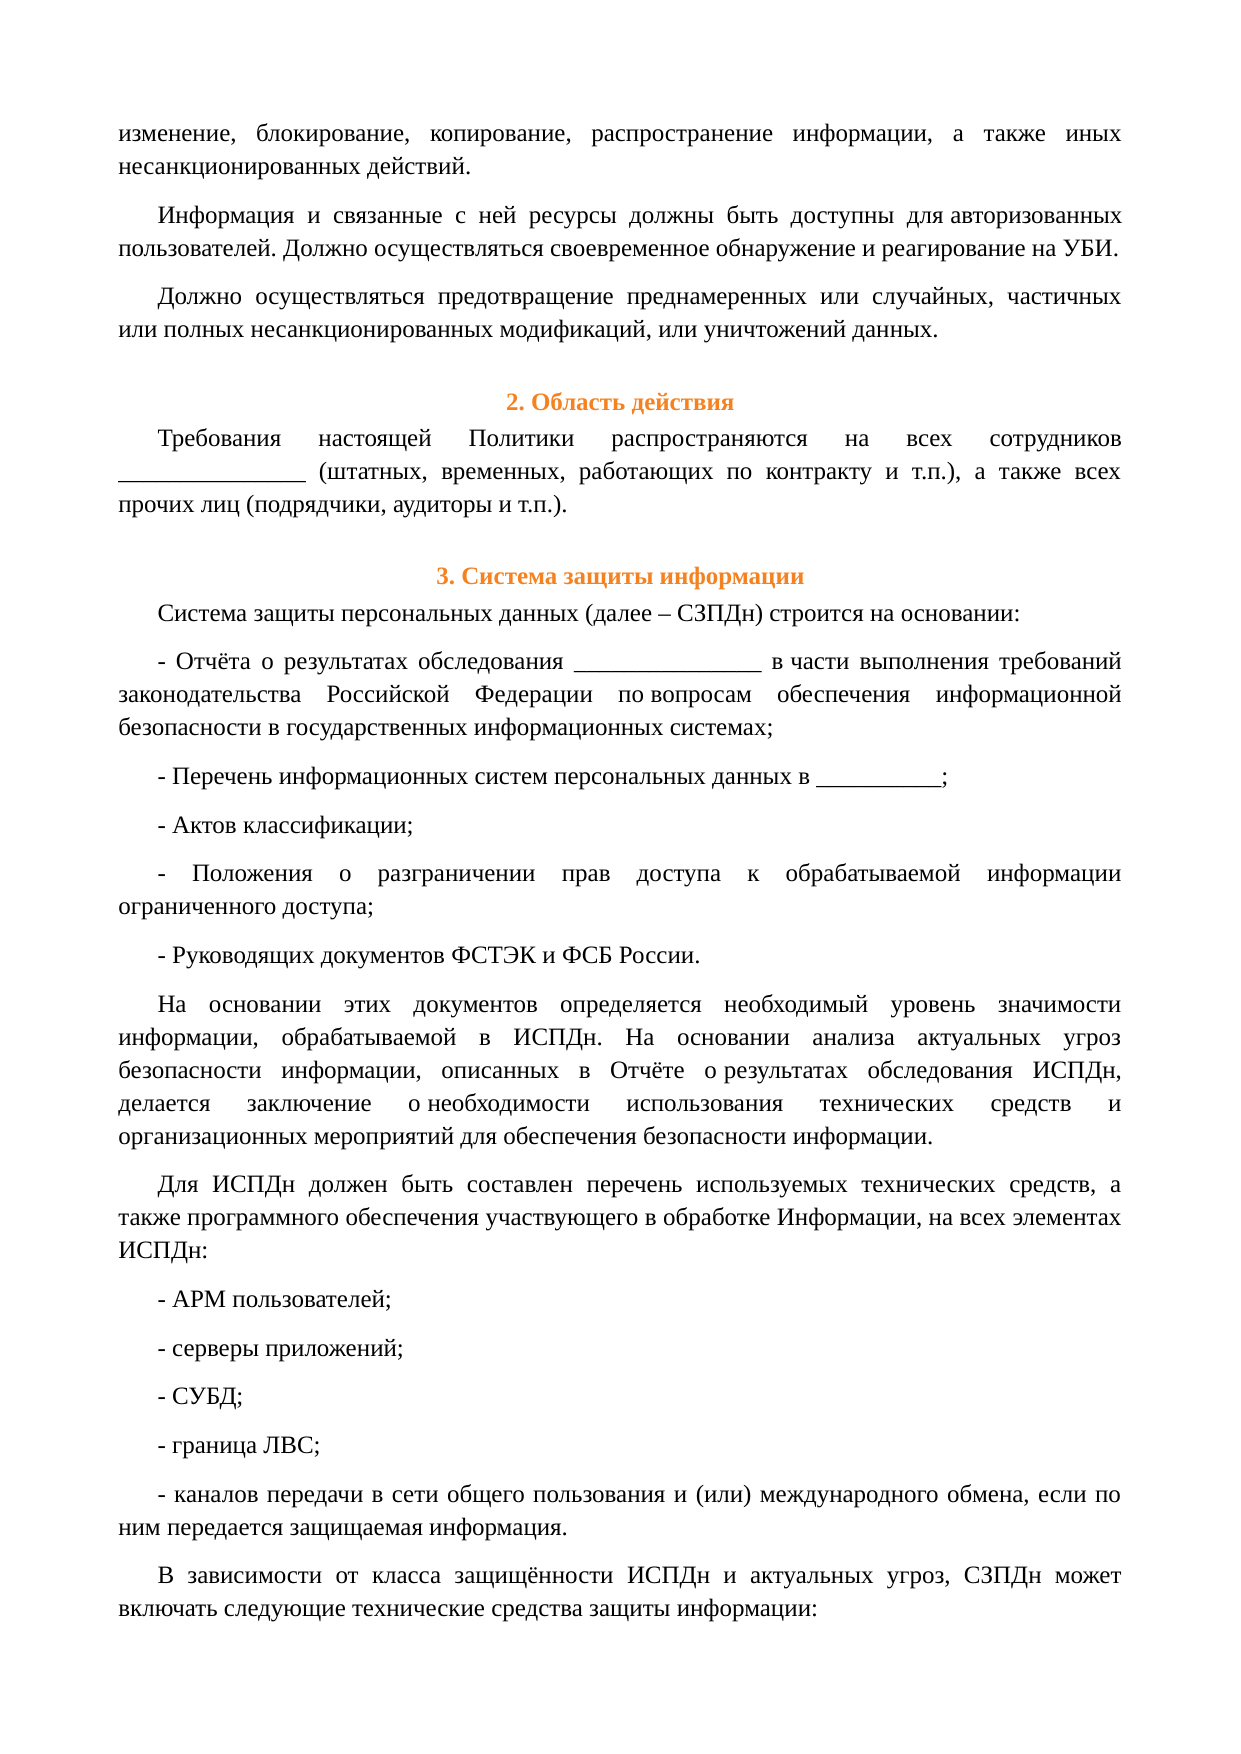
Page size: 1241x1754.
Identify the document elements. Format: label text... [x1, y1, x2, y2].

text - Отчёта о результатах обследования _______________ в части выполнения требований законодательства Российской Федерации по вопросам обеспечения информационной безопасности в государственных информационных системах; [118, 646, 1122, 741]
text Для ИСПДн должен быть составлен перечень используемых технических средств, а также программного обеспечения участвующего в обработке Информации, на всех элементах ИСПДн: [118, 1169, 1122, 1264]
text - АРМ пользователей; [118, 1284, 1122, 1313]
subtitle 3. Система защиты информации [118, 561, 1122, 590]
text - Перечень информационных систем персональных данных в __________; [118, 761, 1122, 790]
text Требования настоящей Политики распространяются на всех сотрудников _______________ (штатных, временных, работающих по контракту и т.п.), а также всех прочих лиц (подрядчики, аудиторы и т.п.). [118, 423, 1122, 518]
text - СУБД; [118, 1381, 1122, 1410]
text - Положения о разграничении прав доступа к обрабатываемой информации ограниченного доступа; [118, 858, 1122, 920]
text - Руководящих документов ФСТЭК и ФСБ России. [118, 940, 1122, 969]
subtitle 2. Область действия [118, 387, 1122, 415]
text - граница ЛВС; [118, 1430, 1122, 1459]
text - каналов передачи в сети общего пользования и (или) международного обмена, если по ним передается защищаемая информация. [118, 1479, 1122, 1541]
text - серверы приложений; [118, 1333, 1122, 1362]
text Система защиты персональных данных (далее – СЗПДн) строится на основании: [118, 598, 1122, 627]
text Должно осуществляться предотвращение преднамеренных или случайных, частичных или полных несанкционированных модификаций, или уничтожений данных. [118, 281, 1122, 343]
text - Актов классификации; [118, 810, 1122, 838]
text На основании этих документов определяется необходимый уровень значимости информации, обрабатываемой в ИСПДн. На основании анализа актуальных угроз безопасности информации, описанных в Отчёте о результатах обследования ИСПДн, делается заключение о необходимости использования технических средств и организационных мероприятий для обеспечения безопасности информации. [118, 989, 1122, 1149]
text В зависимости от класса защищённости ИСПДн и актуальных угроз, СЗПДн может включать следующие технические средства защиты информации: [118, 1560, 1122, 1622]
text Информация и связанные с ней ресурсы должны быть доступны для авторизованных пользователей. Должно осуществляться своевременное обнаружение и реагирование на УБИ. [118, 200, 1122, 262]
text изменение, блокирование, копирование, распространение информации, а также иных несанкционированных действий. [118, 118, 1122, 180]
